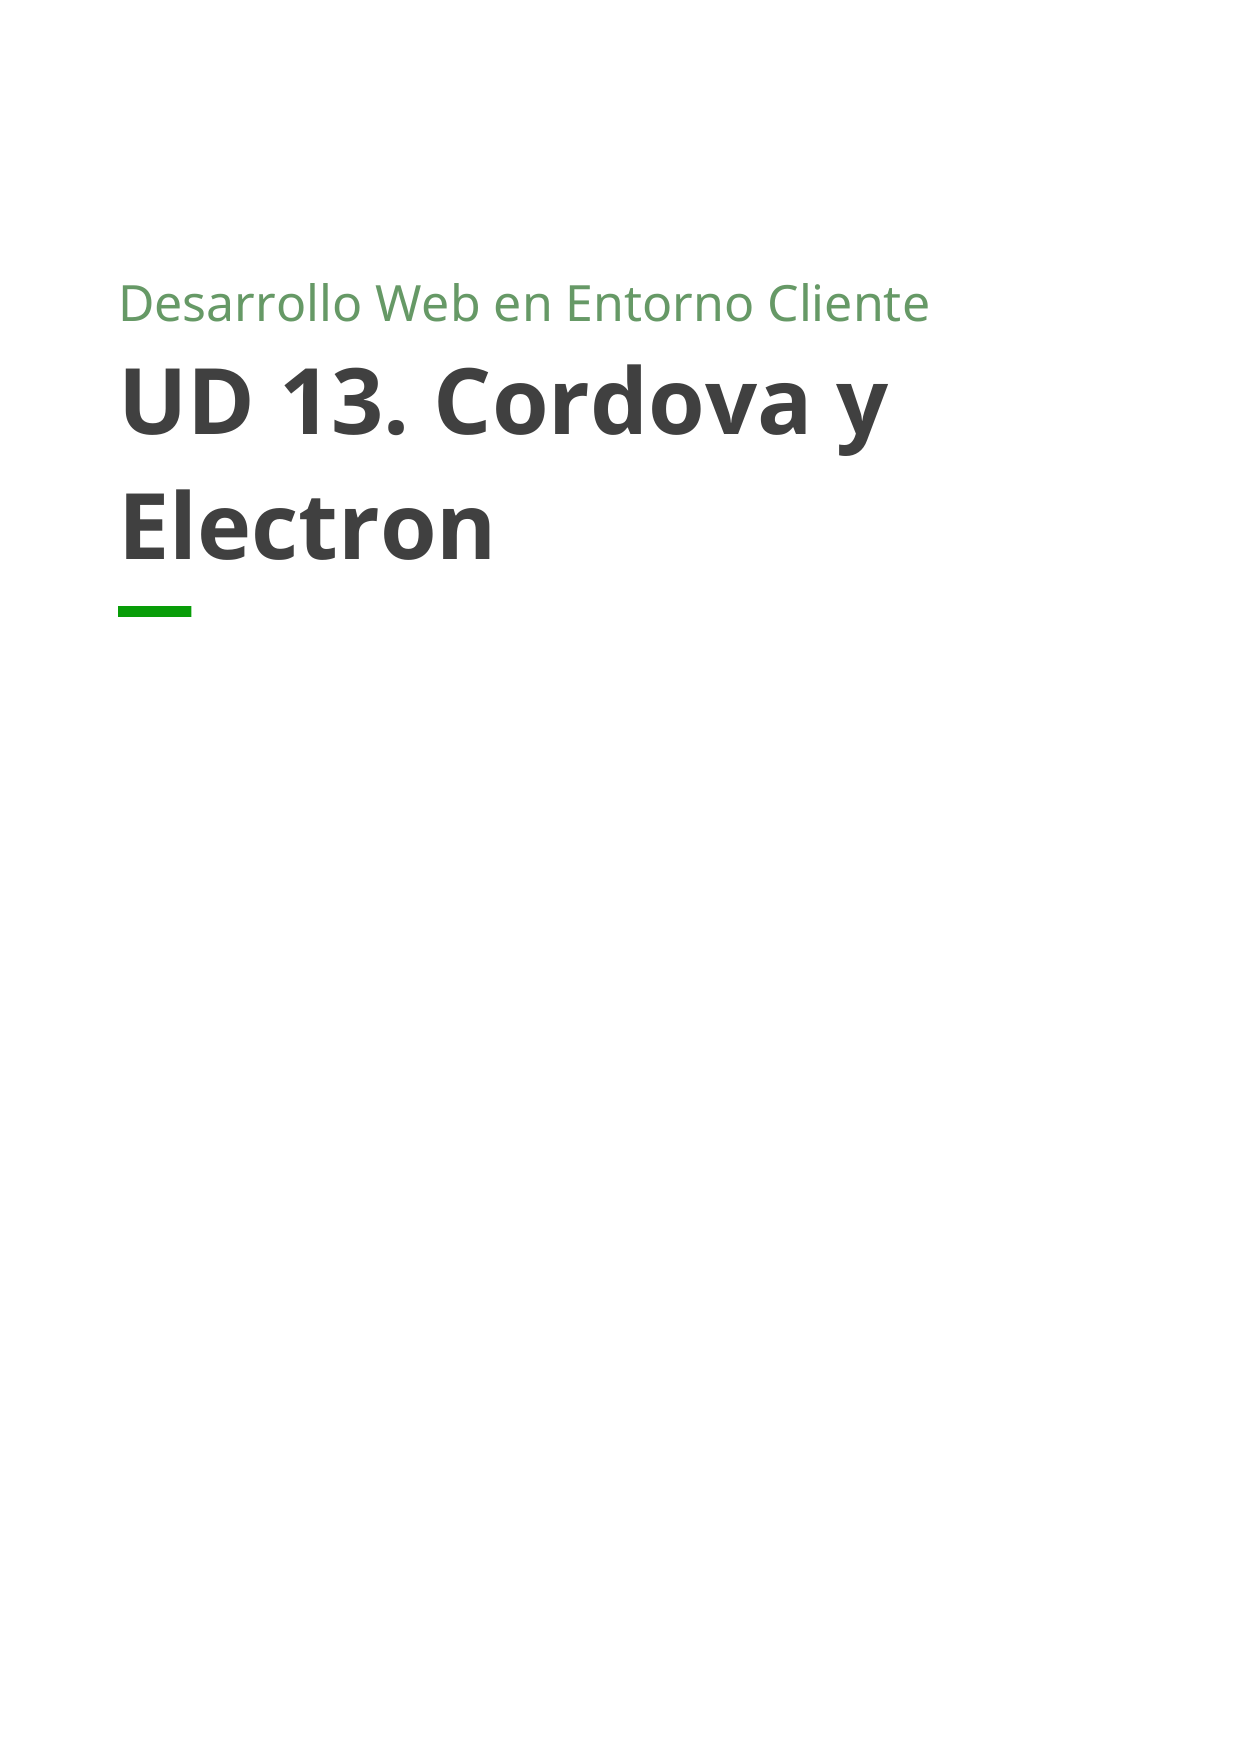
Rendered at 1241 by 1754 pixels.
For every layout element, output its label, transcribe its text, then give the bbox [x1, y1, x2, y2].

picture [118, 606, 192, 617]
title Desarrollo Web en Entorno Cliente UD 13. Cordova y Electron [118, 268, 1122, 586]
